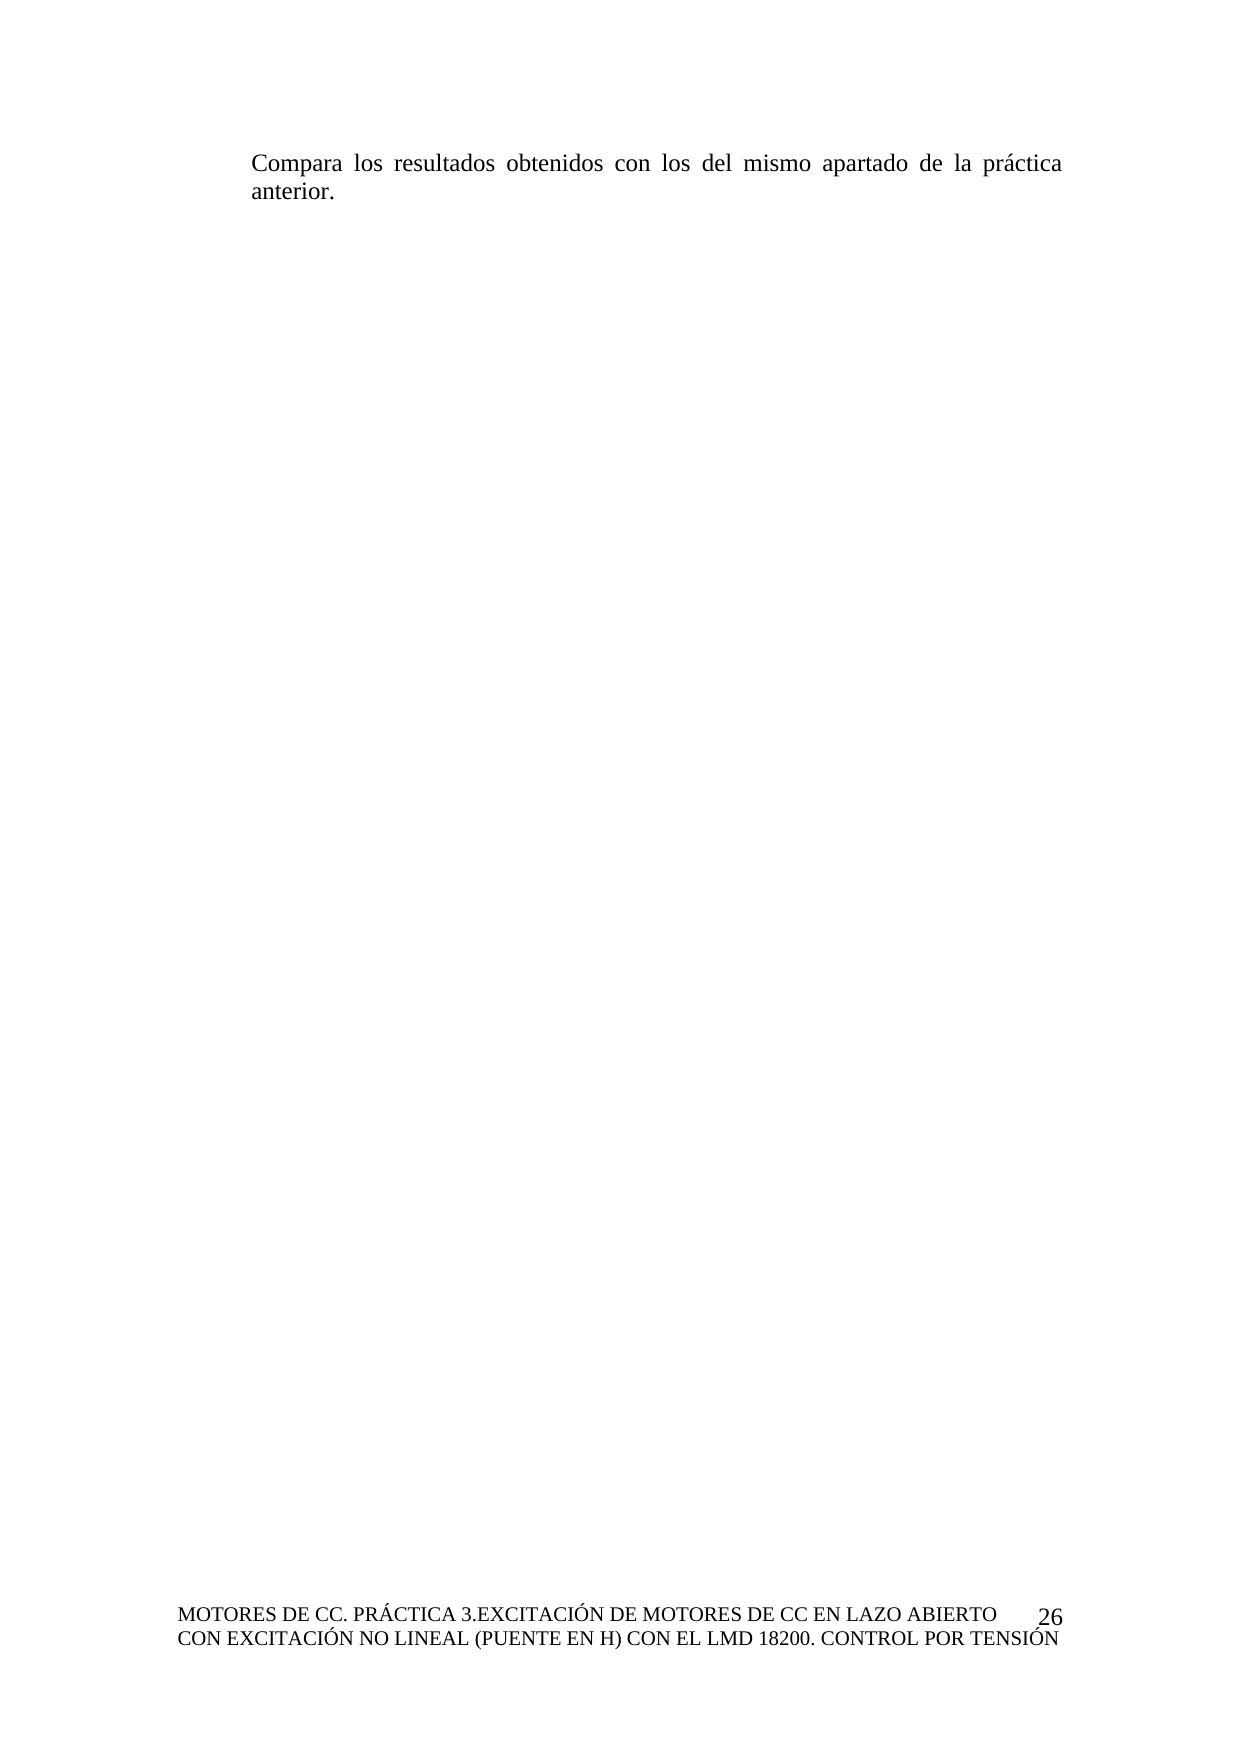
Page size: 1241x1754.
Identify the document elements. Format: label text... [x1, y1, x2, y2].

text Compara los resultados obtenidos con los del mismo apartado de la práctica anterior. [251, 148, 1063, 205]
